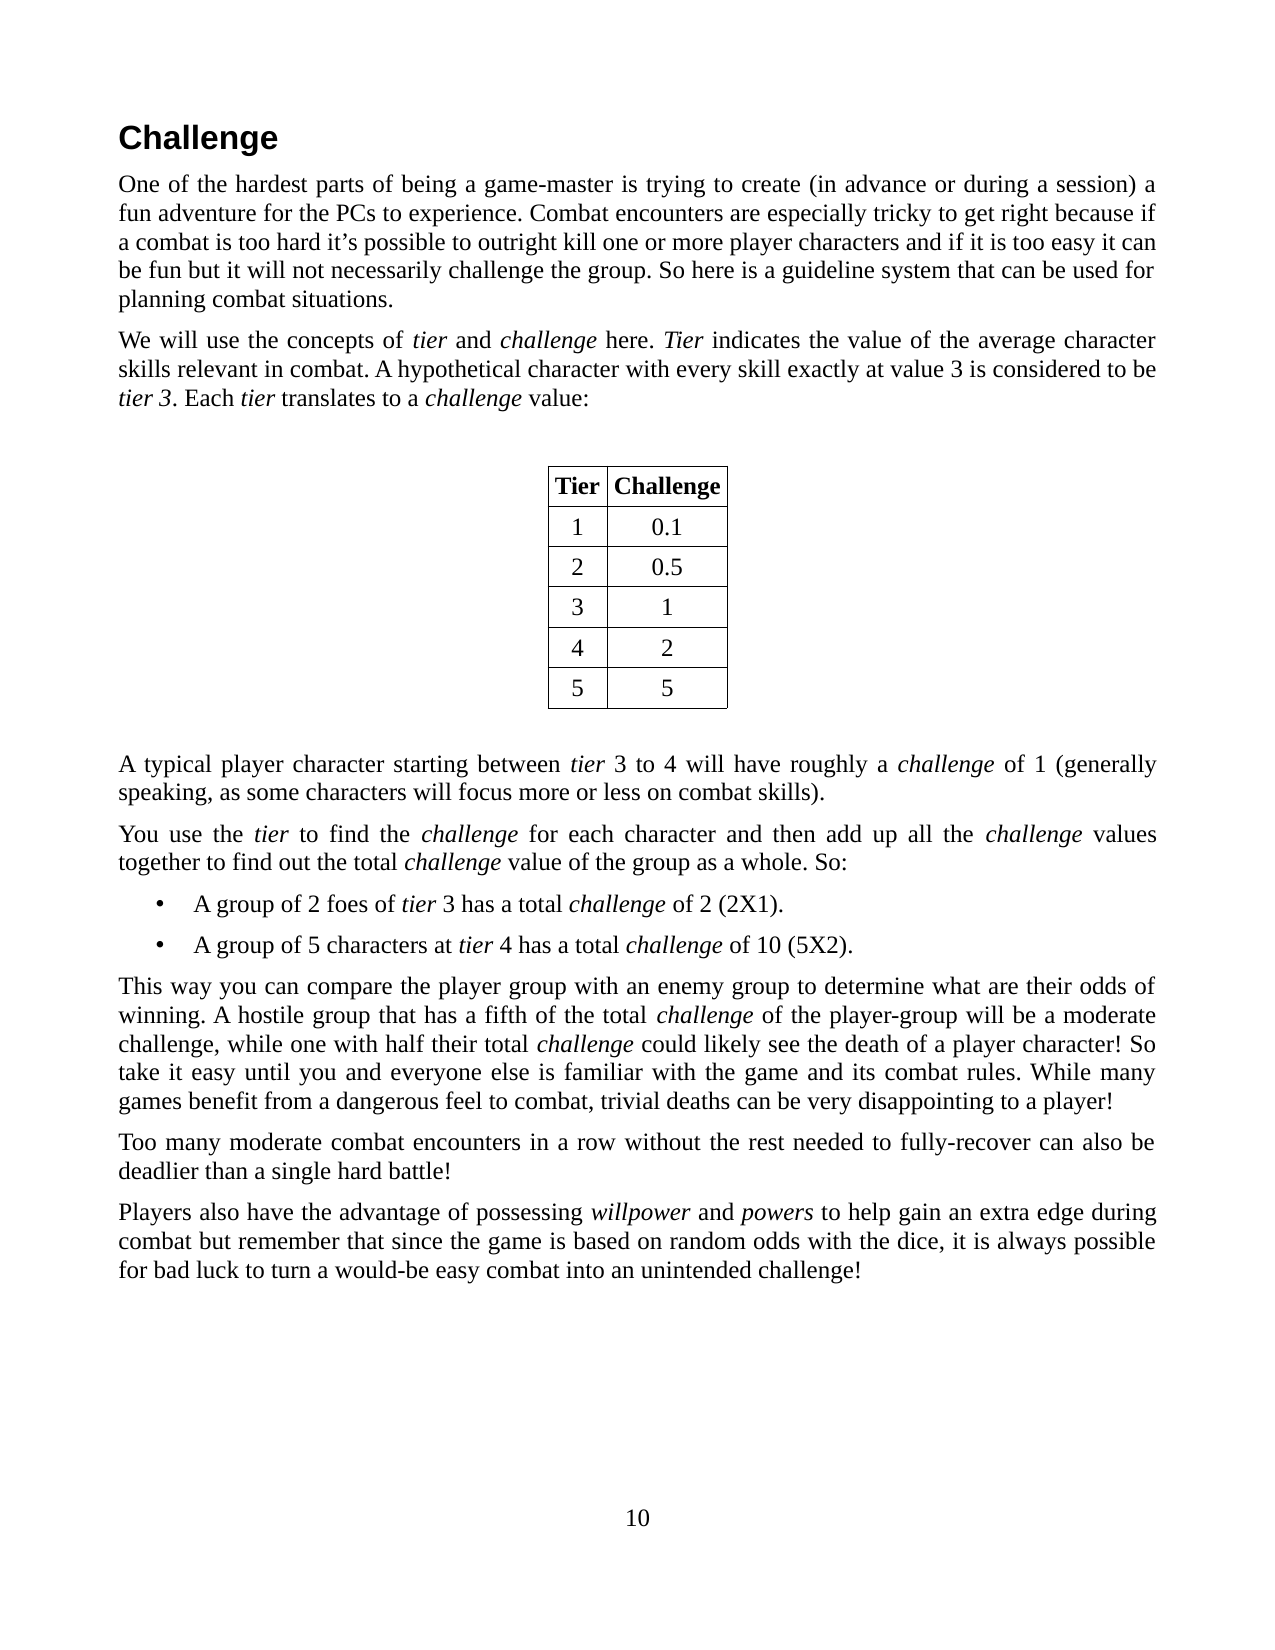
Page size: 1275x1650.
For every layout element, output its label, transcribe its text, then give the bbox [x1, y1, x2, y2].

table_cell 0.5 [608, 547, 727, 586]
text This way you can compare the player group with an enemy group to determine what are their odds of winning. A hostile group that has a fifth of the total challenge of the player-group will be a moderate challenge, while one with half their total challenge could likely see the death of a player character! So take it easy until you and everyone else is familiar with the game and its combat rules. While many games benefit from a dangerous feel to combat, trivial deaths can be very disappointing to a player! [118, 971, 1157, 1115]
table_header Tier [549, 467, 607, 506]
list A group of 2 foes of tier 3 has a total challenge of 2 (2X1). [156, 889, 1157, 917]
text A typical player character starting between tier 3 to 4 will have roughly a challenge of 1 (generally speaking, as some characters will focus more or less on combat skills). [118, 749, 1157, 806]
text Players also have the advantage of possessing willpower and powers to help gain an extra edge during combat but remember that since the game is based on random odds with the dice, it is always possible for bad luck to turn a would-be easy combat into an unintended challenge! [118, 1197, 1157, 1284]
text You use the tier to find the challenge for each character and then add up all the challenge values together to find out the total challenge value of the group as a whole. So: [118, 819, 1157, 876]
text One of the hardest parts of being a game-master is trying to create (in advance or during a session) a fun adventure for the PCs to experience. Combat encounters are especially tricky to get right because if a combat is too hard it’s possible to outright kill one or more player characters and if it is too easy it can be fun but it will not necessarily challenge the group. So here is a guideline system that can be used for planning combat situations. [118, 169, 1157, 313]
table_cell 5 [608, 668, 727, 707]
table_header Challenge [608, 467, 727, 506]
table_cell 3 [549, 587, 607, 627]
table_cell 2 [549, 547, 607, 586]
table_cell 1 [608, 587, 727, 627]
text We will use the concepts of tier and challenge here. Tier indicates the value of the average character skills relevant in combat. A hypothetical character with every skill exactly at value 3 is considered to be tier 3. Each tier translates to a challenge value: [118, 326, 1157, 412]
table_cell 1 [549, 507, 607, 546]
table_cell 0.1 [608, 507, 727, 546]
table_cell 5 [549, 668, 607, 707]
table_cell 2 [608, 628, 727, 667]
list A group of 5 characters at tier 4 has a total challenge of 10 (5X2). [156, 930, 1157, 959]
subtitle Challenge [118, 118, 1157, 157]
table_cell 4 [549, 628, 607, 667]
text Too many moderate combat encounters in a row without the rest needed to fully-recover can also be deadlier than a single hard battle! [118, 1127, 1157, 1185]
